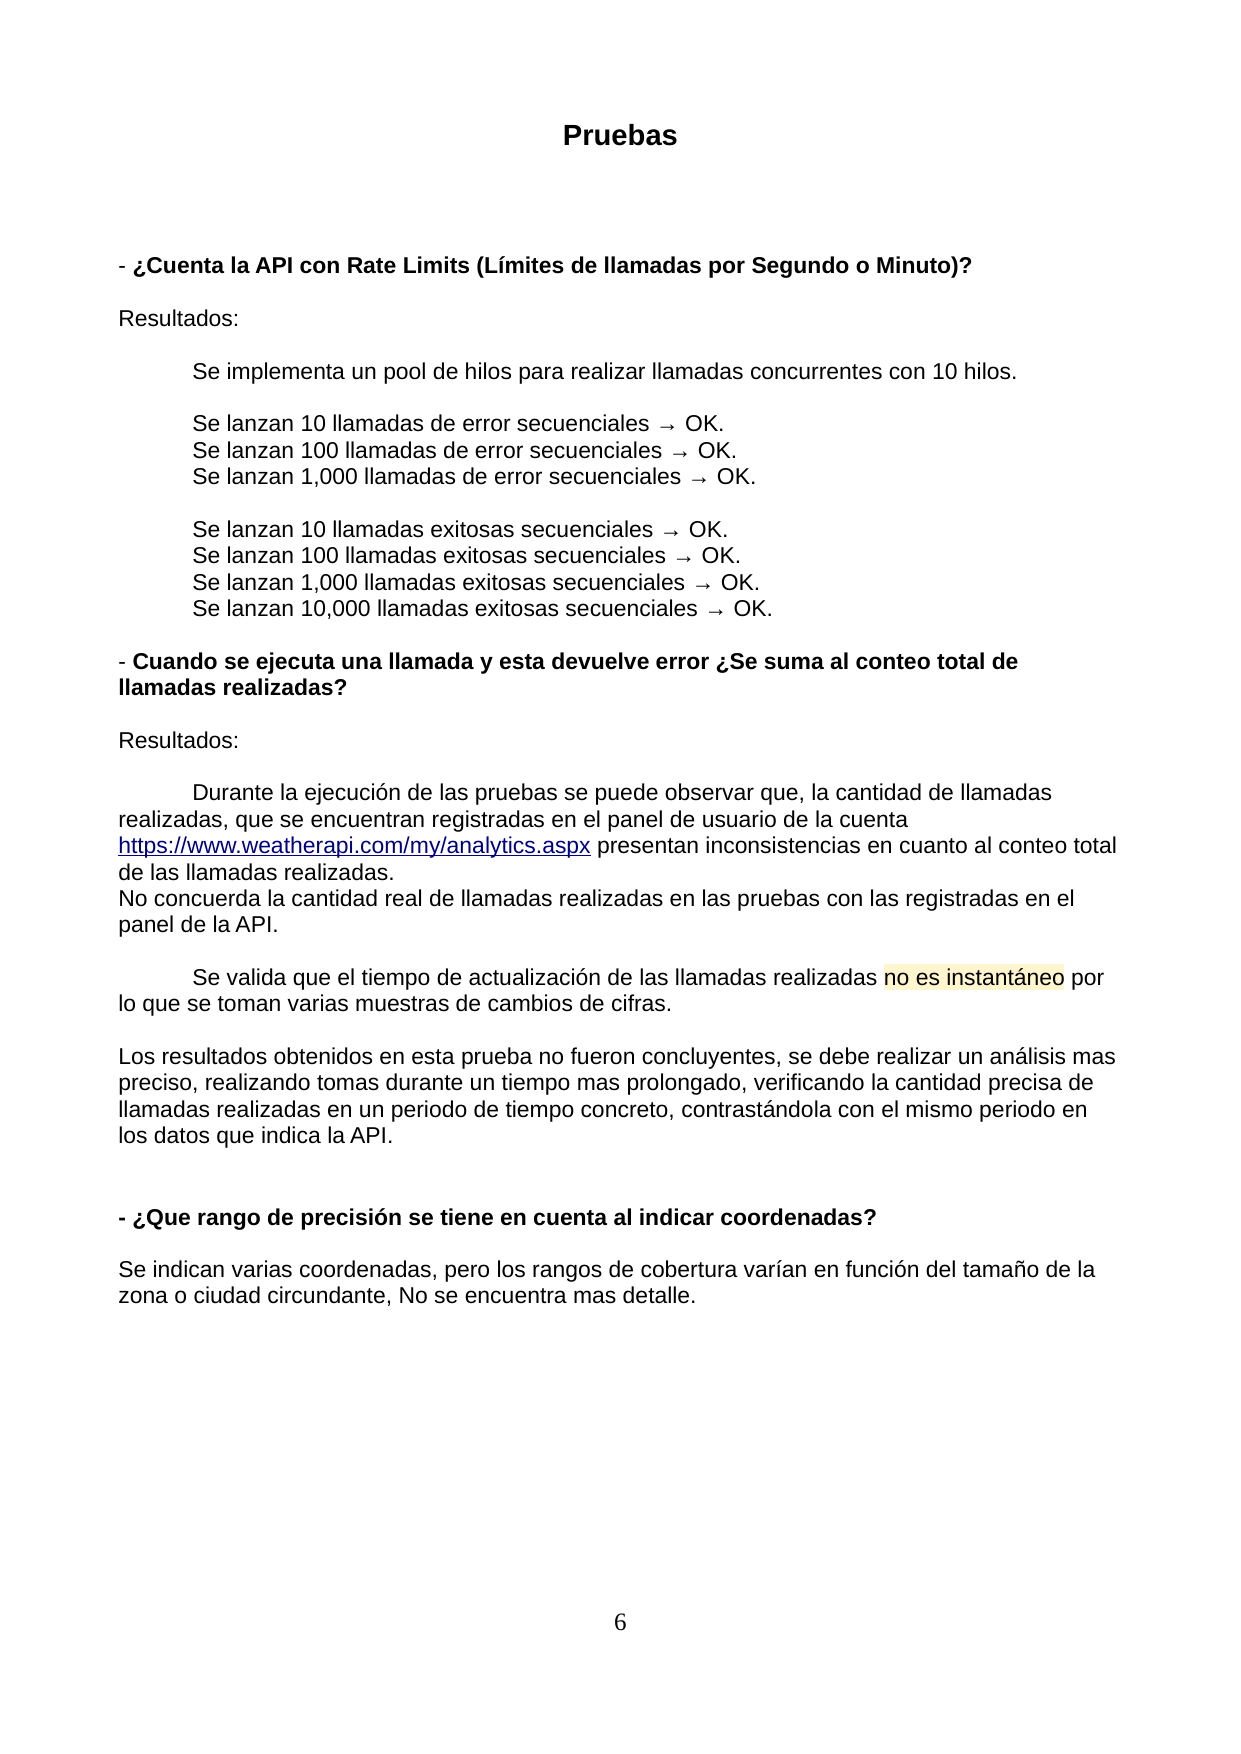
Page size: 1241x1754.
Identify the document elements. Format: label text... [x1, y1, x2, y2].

text Resultados: Durante la ejecución de las pruebas se puede observar que, la cantidad de llamadas realizadas, que se encuentran registradas en el panel de usuario de la cuenta https://www.weatherapi.com/my/analytics.aspx presentan inconsistencias en cuanto al conteo total de las llamadas realizadas. [118, 727, 1122, 885]
text Se lanzan 1,000 llamadas exitosas secuenciales → OK. [118, 568, 1122, 595]
text Se valida que el tiempo de actualización de las llamadas realizadas no es instantáneo por lo que se toman varias muestras de cambios de cifras. [118, 964, 1122, 1017]
text Se implementa un pool de hilos para realizar llamadas concurrentes con 10 hilos. [118, 358, 1122, 384]
text Los resultados obtenidos en esta prueba no fueron concluyentes, se debe realizar un análisis mas preciso, realizando tomas durante un tiempo mas prolongado, verificando la cantidad precisa de llamadas realizadas en un periodo de tiempo concreto, contrastándola con el mismo periodo en los datos que indica la API. [118, 1043, 1122, 1148]
text Se lanzan 1,000 llamadas de error secuenciales → OK. [118, 463, 1122, 489]
text Se lanzan 100 llamadas exitosas secuenciales → OK. [118, 542, 1122, 568]
text - Cuando se ejecuta una llamada y esta devuelve error ¿Se suma al conteo total de llamadas realizadas? [118, 648, 1122, 700]
text Se indican varias coordenadas, pero los rangos de cobertura varían en función del tamaño de la zona o ciudad circundante, No se encuentra mas detalle. [118, 1256, 1122, 1309]
text Se lanzan 10,000 llamadas exitosas secuenciales → OK. [118, 595, 1122, 621]
text - ¿Que rango de precisión se tiene en cuenta al indicar coordenadas? [118, 1203, 1122, 1230]
text No concuerda la cantidad real de llamadas realizadas en las pruebas con las registradas en el panel de la API. [118, 885, 1122, 937]
text Se lanzan 10 llamadas de error secuenciales → OK. [118, 410, 1122, 437]
text - ¿Cuenta la API con Rate Limits (Límites de llamadas por Segundo o Minuto)? [118, 252, 1122, 279]
text Se lanzan 10 llamadas exitosas secuenciales → OK. [118, 516, 1122, 542]
text Pruebas [118, 118, 1122, 152]
text Resultados: [118, 305, 1122, 331]
text Se lanzan 100 llamadas de error secuenciales → OK. [118, 437, 1122, 463]
